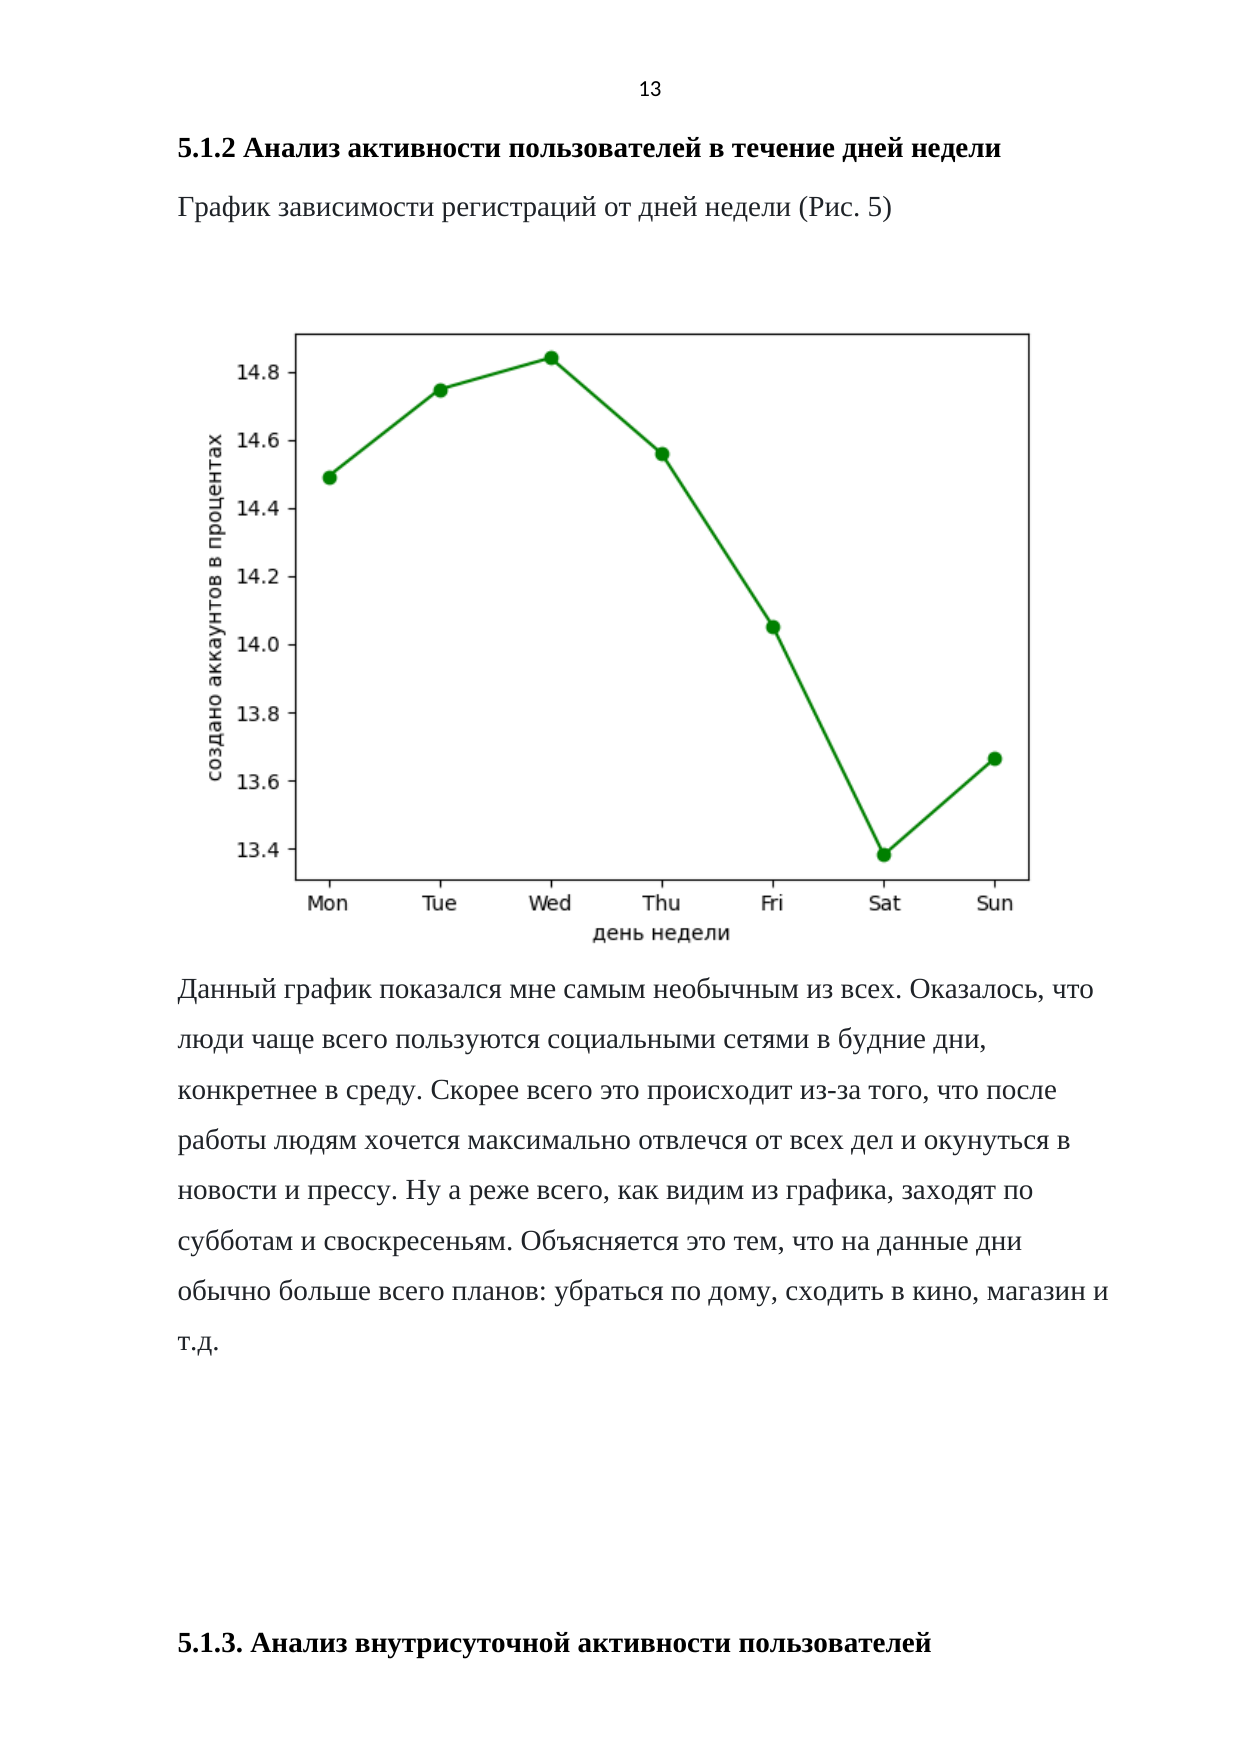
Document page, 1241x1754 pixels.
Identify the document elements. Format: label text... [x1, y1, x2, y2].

text Данный график показался мне самым необычным из всех. Оказалось, что люди чаще всего пользуются социальными сетями в будние дни, конкретнее в среду. Скорее всего это происходит из-за того, что после работы людям хочется максимально отвлечся от всех дел и окунуться в новости и прессу. Ну а реже всего, как видим из графика, заходят по субботам и своскресеньям. Объясняется это тем, что на данные дни обычно больше всего планов: убраться по дому, сходить в кино, магазин и т.д. [177, 971, 1122, 1357]
text График зависимости регистраций от дней недели (Рис. 5) [177, 189, 1122, 223]
picture [177, 248, 1123, 958]
text 5.1.2 Анализ активности пользователей в течение дней недели [177, 130, 1122, 163]
text 5.1.3. Анализ внутрисуточной активности пользователей [177, 1626, 1122, 1659]
